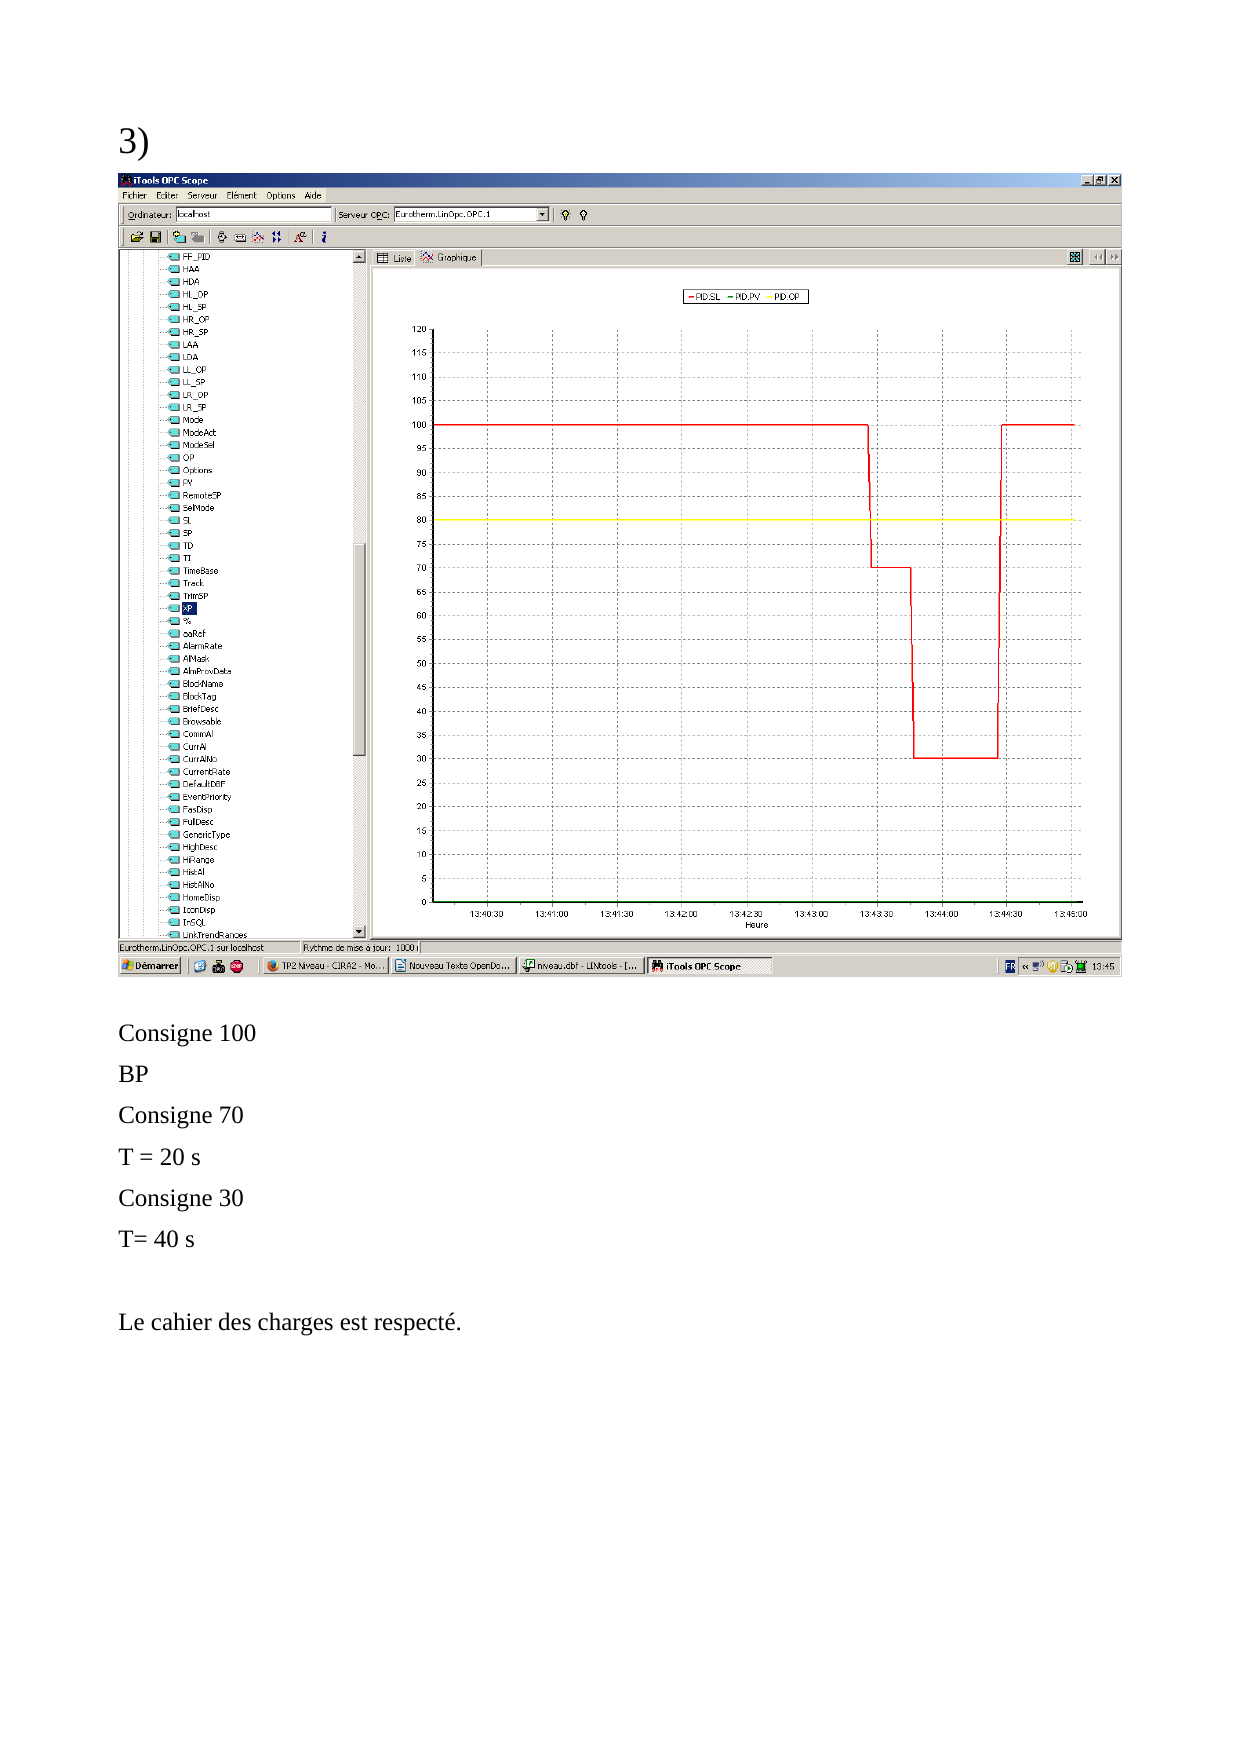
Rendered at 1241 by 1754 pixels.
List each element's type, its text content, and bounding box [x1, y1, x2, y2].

text BP [118, 1059, 1122, 1088]
subtitle 3) [118, 118, 1122, 161]
text T = 20 s [118, 1142, 1122, 1171]
text Consigne 30 [118, 1183, 1122, 1212]
picture [118, 173, 1122, 977]
text Le cahier des charges est respecté. [118, 1307, 1122, 1336]
text Consigne 100 [118, 1018, 1122, 1047]
text Consigne 70 [118, 1101, 1122, 1129]
text T= 40 s [118, 1224, 1122, 1253]
